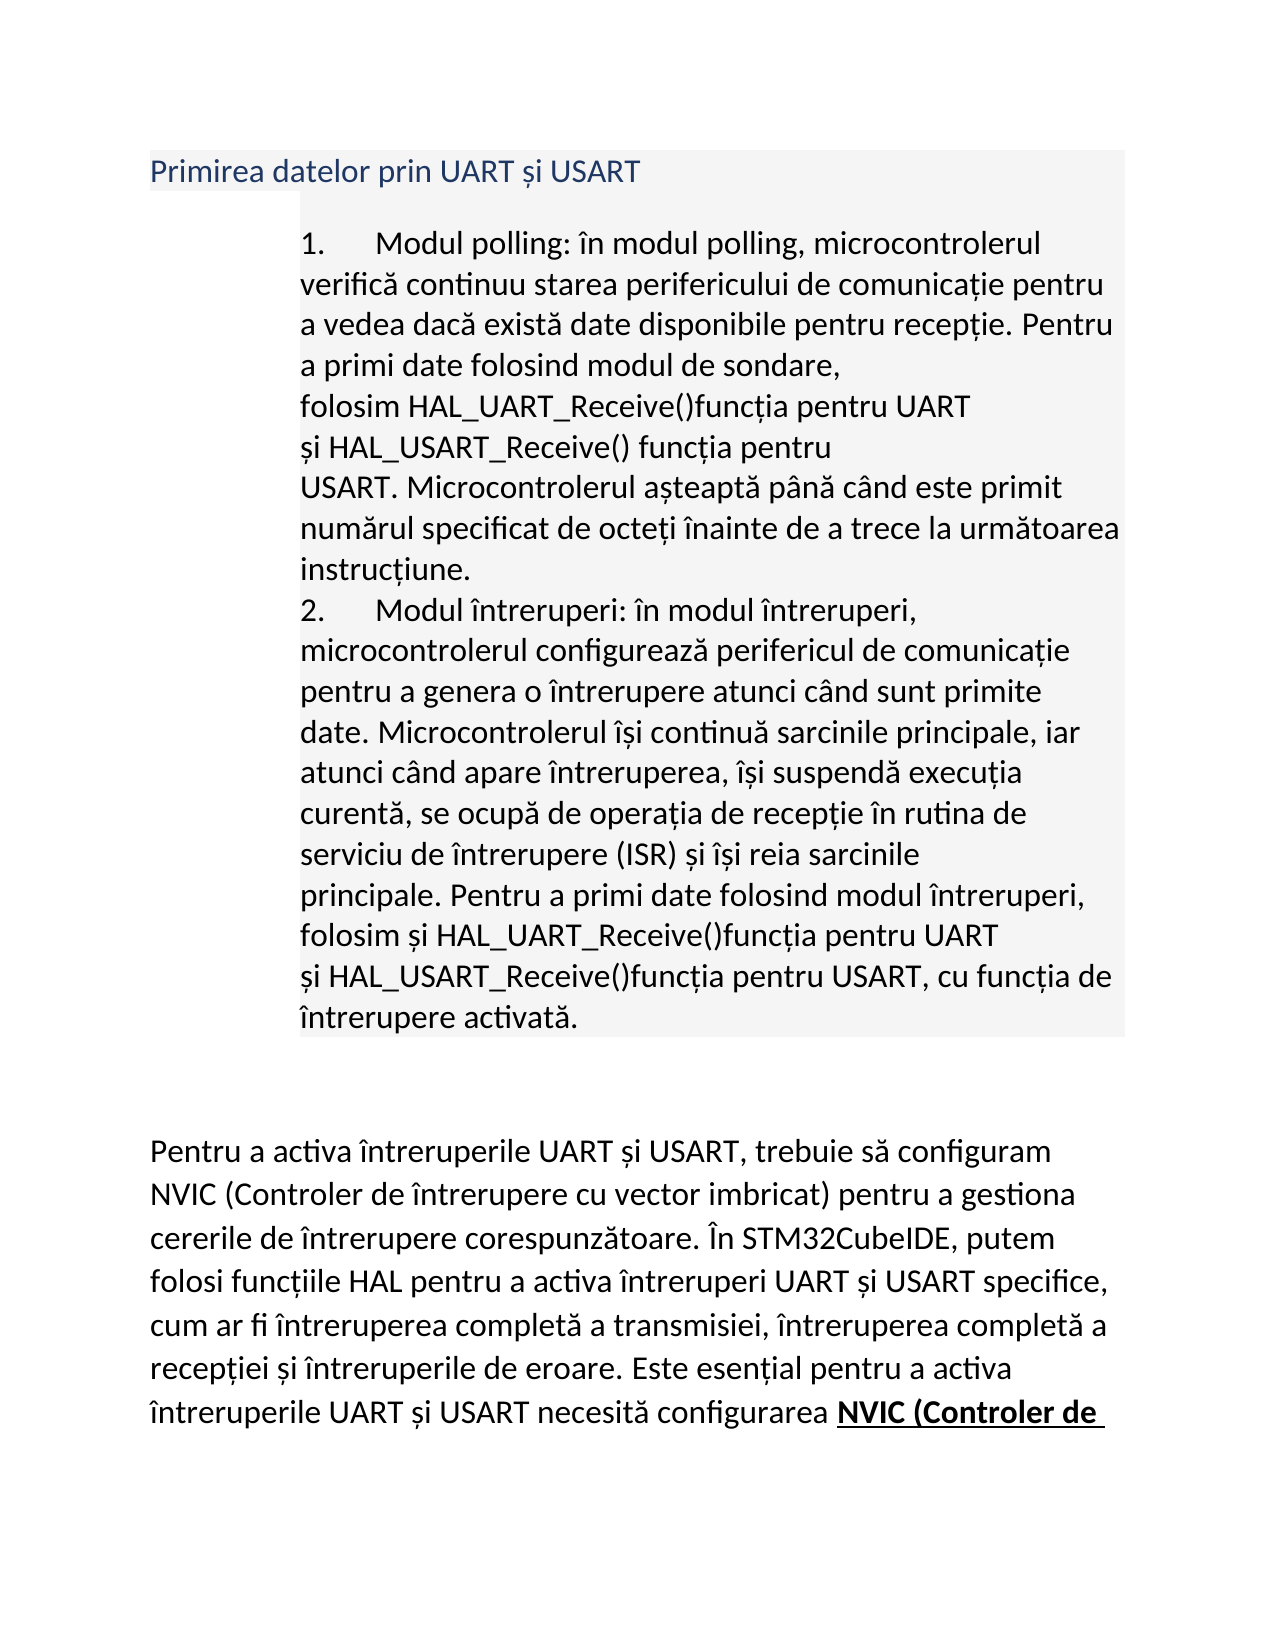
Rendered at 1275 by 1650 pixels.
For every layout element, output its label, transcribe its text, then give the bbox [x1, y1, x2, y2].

list Modul polling: în modul polling, microcontrolerul verifică continuu starea perifericului de comunicație pentru a vedea dacă există date disponibile pentru recepție. Pentru a primi date folosind modul de sondare, folosim HAL_UART_Receive()funcția pentru UART și HAL_USART_Receive() funcția pentru USART. Microcontrolerul așteaptă până când este primit numărul specificat de octeți înainte de a trece la următoarea instrucțiune. [300, 222, 1125, 588]
list Modul întreruperi: în modul întreruperi, microcontrolerul configurează perifericul de comunicație pentru a genera o întrerupere atunci când sunt primite date. Microcontrolerul își continuă sarcinile principale, iar atunci când apare întreruperea, își suspendă execuția curentă, se ocupă de operația de recepție în rutina de serviciu de întrerupere (ISR) și își reia sarcinile principale. Pentru a primi date folosind modul întreruperi, folosim și HAL_UART_Receive()funcția pentru UART și HAL_USART_Receive()funcția pentru USART, cu funcția de întrerupere activată. [300, 588, 1125, 1037]
subtitle Primirea datelor prin UART și USART [150, 150, 1125, 191]
text Pentru a activa întreruperile UART și USART, trebuie să configuram NVIC (Controler de întrerupere cu vector imbricat) pentru a gestiona cererile de întrerupere corespunzătoare. În STM32CubeIDE, putem folosi funcțiile HAL pentru a activa întreruperi UART și USART specifice, cum ar fi întreruperea completă a transmisiei, întreruperea completă a recepției și întreruperile de eroare. Este esențial pentru a activa întreruperile UART și USART necesită configurarea NVIC (Controler de [150, 1130, 1125, 1432]
